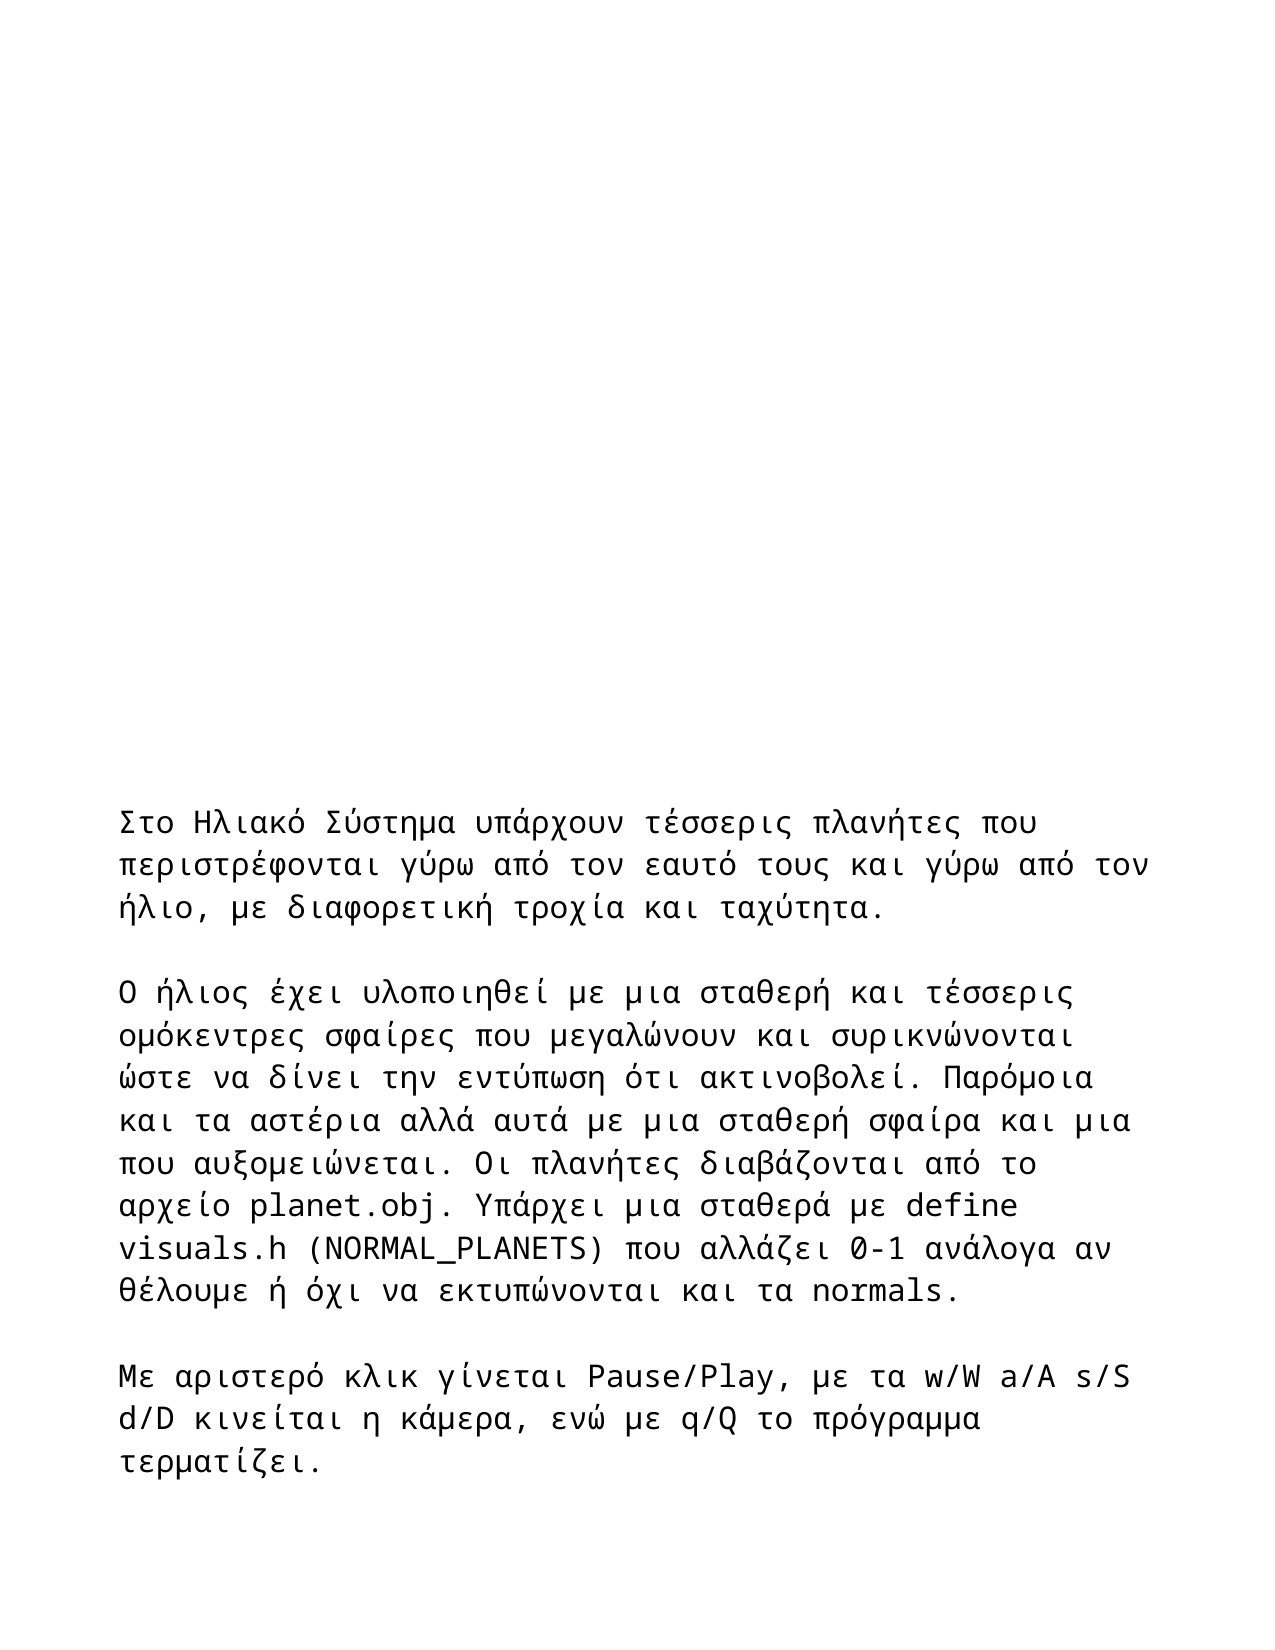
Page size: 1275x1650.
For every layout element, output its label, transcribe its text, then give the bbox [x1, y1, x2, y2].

text Με αριστερό κλικ γίνεται Pause/Play, με τα w/W a/A s/S d/D κινείται η κάμερα, ενώ με q/Q το πρόγραμμα τερματίζει. [118, 1354, 1157, 1481]
text Ο ήλιος έχει υλοποιηθεί με μια σταθερή και τέσσερις ομόκεντρες σφαίρες που μεγαλώνουν και συρικνώνονται ώστε να δίνει την εντύπωση ότι ακτινοβολεί. Παρόμοια και τα αστέρια αλλά αυτά με μια σταθερή σφαίρα και μια που αυξομειώνεται. Οι πλανήτες διαβάζονται από το αρχείο planet.obj. Υπάρχει μια σταθερά με define visuals.h (NORMAL_PLANETS) που αλλάζει 0-1 ανάλογα αν θέλουμε ή όχι να εκτυπώνονται και τα normals. [118, 970, 1157, 1311]
text Στο Ηλιακό Σύστημα υπάρχουν τέσσερις πλανήτες που περιστρέφονται γύρω από τον εαυτό τους και γύρω από τον ήλιο, με διαφορετική τροχία και ταχύτητα. [118, 800, 1157, 928]
